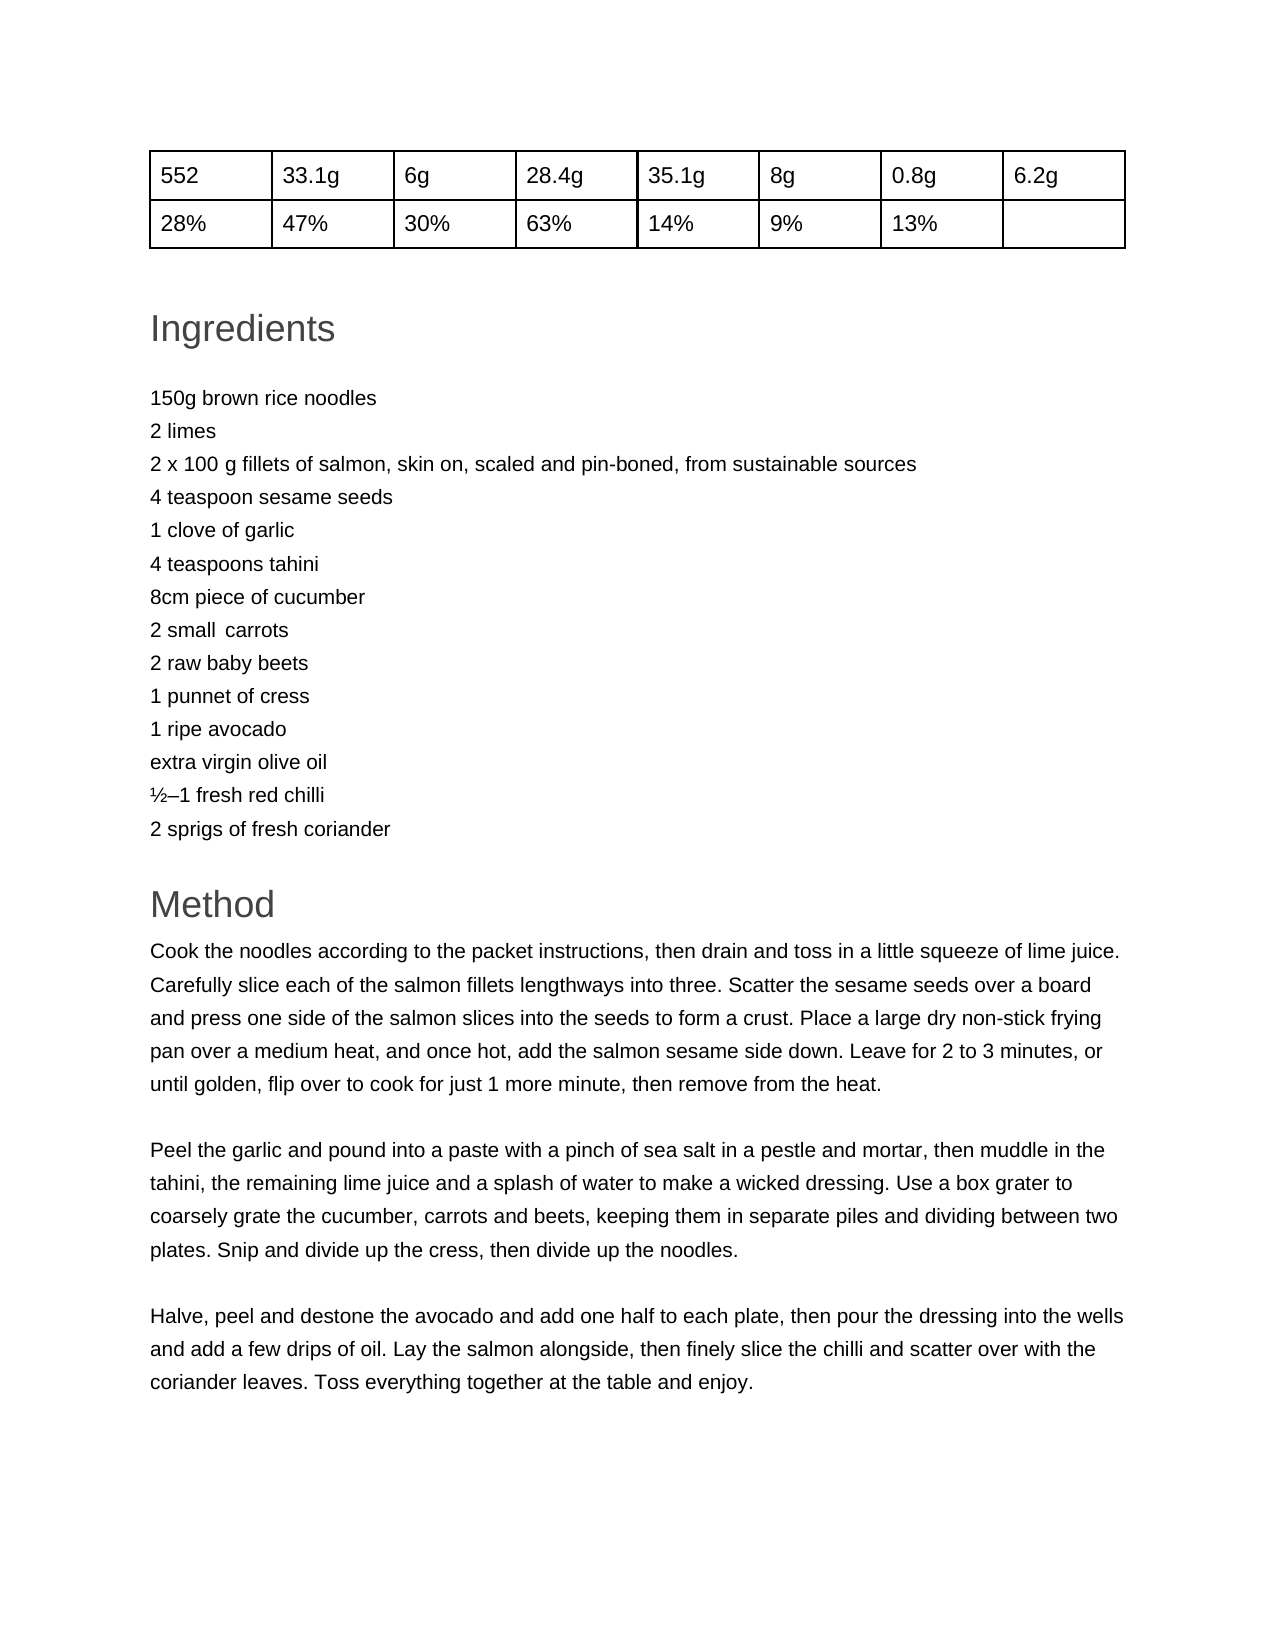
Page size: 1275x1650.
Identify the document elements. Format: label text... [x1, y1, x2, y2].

table_cell 47% [273, 201, 393, 247]
text 150g brown rice noodles [150, 386, 1125, 410]
table_cell 9% [760, 201, 880, 247]
text ½–1 fresh red chilli [150, 784, 1125, 807]
table_cell 63% [517, 201, 636, 247]
text Cook the noodles according to the packet instructions, then drain and toss in a little squeeze of lime juice. Carefully slice each of the salmon fillets lengthways into three. Scatter the sesame seeds over a board and press one side of the salmon slices into the seeds to form a crust. Place a large dry non-stick frying pan over a medium heat, and once hot, add the salmon sesame side down. Leave for 2 to 3 minutes, or until golden, flip over to cook for just 1 more minute, then remove from the heat. [150, 940, 1125, 1096]
table_cell 0.8g [882, 152, 1002, 198]
table_cell 28% [151, 201, 271, 247]
table_cell 35.1g [639, 152, 758, 198]
text 2 sprigs of fresh coriander [150, 817, 1125, 840]
table_cell 30% [395, 201, 515, 247]
text Peel the garlic and pound into a paste with a pinch of sea salt in a pestle and mortar, then muddle in the tahini, the remaining lime juice and a splash of water to make a wicked dressing. Use a box grater to coarsely grate the cucumber, carrots and beets, keeping them in separate piles and dividing between two plates. Snip and divide up the cress, then divide up the noodles. [150, 1139, 1125, 1261]
table_cell 8g [760, 152, 880, 198]
text 2 limes [150, 419, 1125, 443]
text 1 clove of garlic [150, 519, 1125, 542]
text extra virgin olive oil [150, 751, 1125, 774]
text 4 teaspoons tahini [150, 552, 1125, 575]
table_cell 33.1g [273, 152, 393, 198]
table_cell 14% [639, 201, 758, 247]
table_cell 13% [882, 201, 1002, 247]
table_cell 552 [151, 152, 271, 198]
text 1 ripe avocado [150, 718, 1125, 741]
table_cell 28.4g [517, 152, 636, 198]
table_cell 6.2g [1004, 152, 1124, 198]
text 1 punnet of cress [150, 684, 1125, 708]
subtitle Method [150, 883, 1125, 925]
table_cell [1004, 201, 1124, 247]
text 2 raw baby beets [150, 651, 1125, 675]
text Halve, peel and destone the avocado and add one half to each plate, then pour the dressing into the wells and add a few drips of oil. Lay the salmon alongside, then finely slice the chilli and scatter over with the coriander leaves. Toss everything together at the table and enjoy. [150, 1304, 1125, 1394]
text 4 teaspoon sesame seeds [150, 486, 1125, 509]
subtitle Ingredients [150, 308, 1125, 350]
table_cell 6g [395, 152, 515, 198]
text 8cm piece of cucumber [150, 585, 1125, 608]
text 2 x 100 g fillets of salmon, skin on, scaled and pin-boned, from sustainable sources [150, 453, 1125, 476]
text 2 small carrots [150, 618, 1125, 642]
